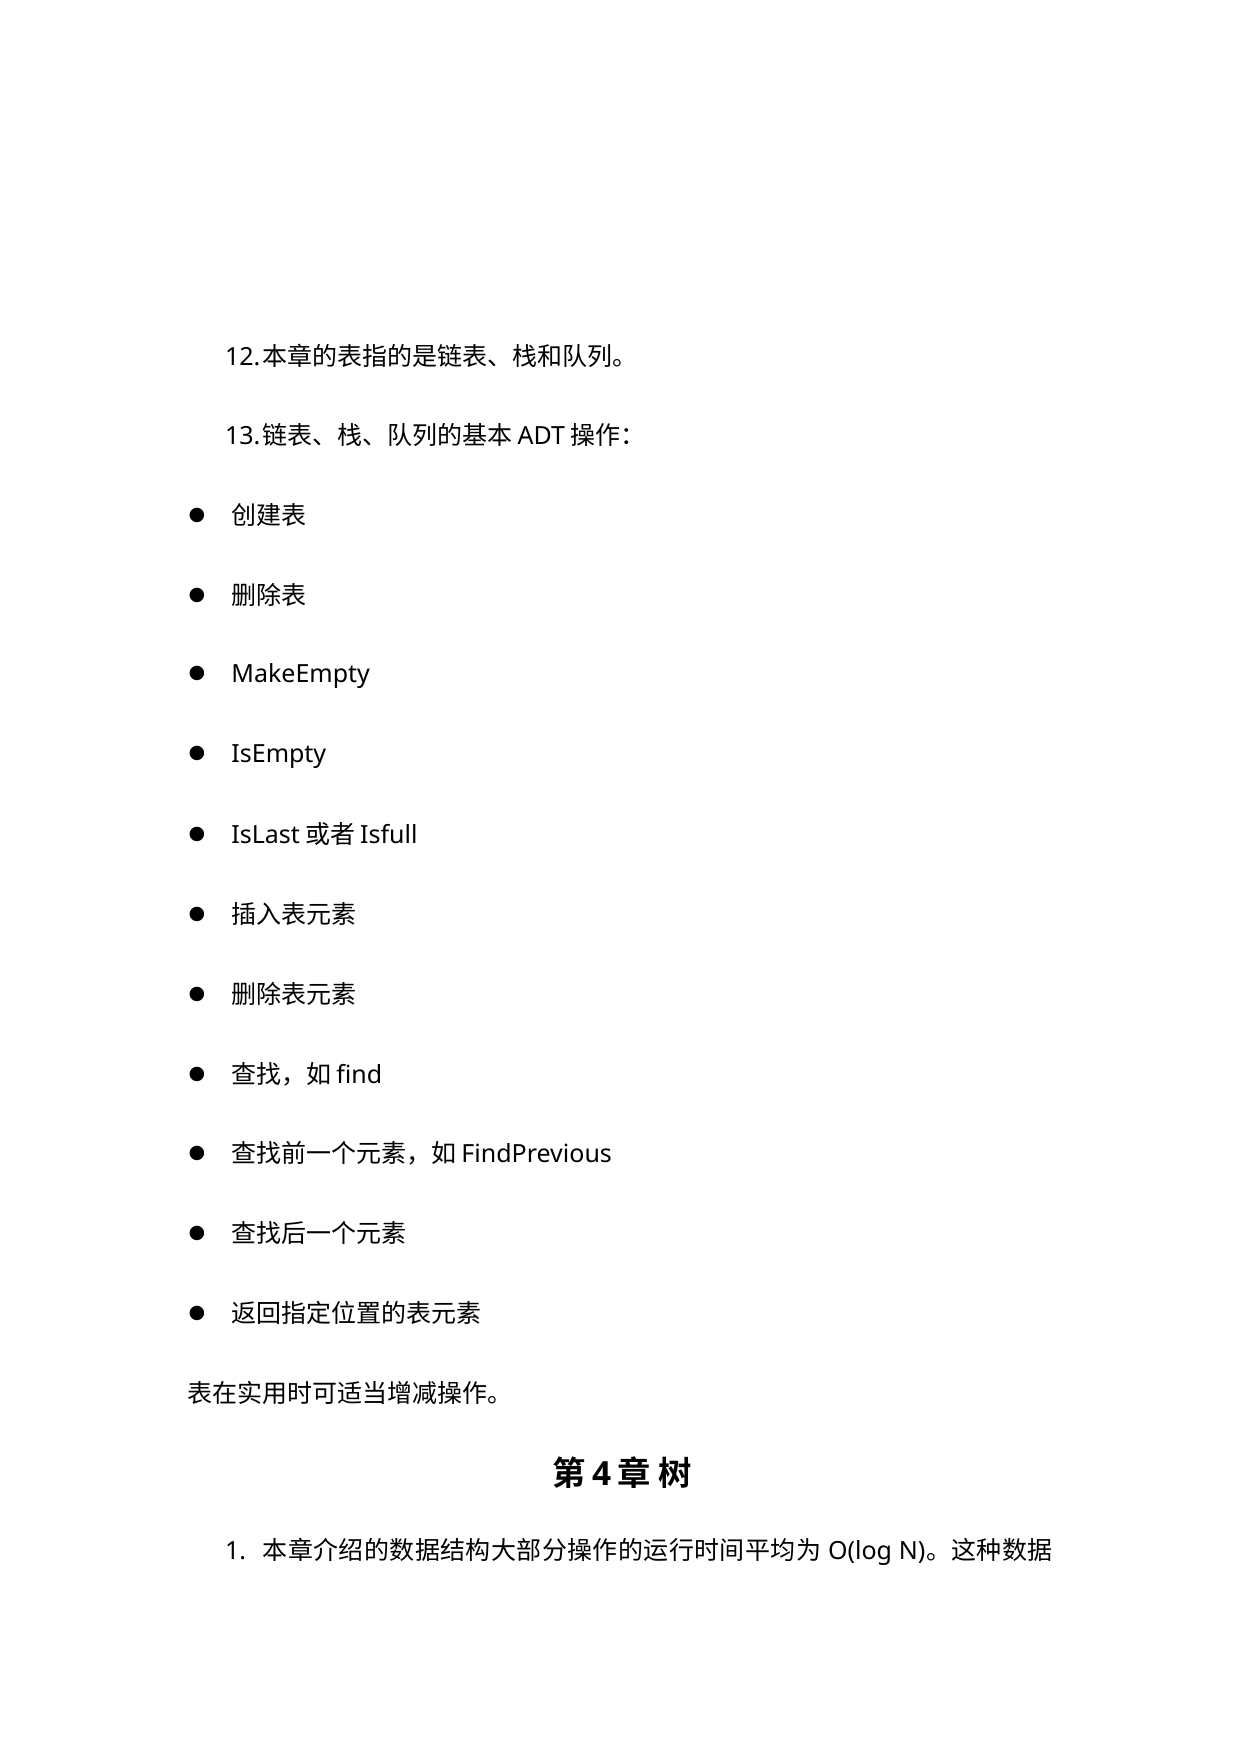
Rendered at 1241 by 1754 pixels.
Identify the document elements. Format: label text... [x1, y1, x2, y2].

list IsEmpty [187, 721, 1053, 786]
list 查找前一个元素，如FindPrevious [187, 1119, 1053, 1184]
list 返回指定位置的表元素 [187, 1279, 1053, 1344]
list 本章介绍的数据结构大部分操作的运行时间平均为O(log N)。这种数据 [225, 1516, 1053, 1581]
text 表在实用时可适当增减操作。 [187, 1359, 1053, 1424]
list 查找后一个元素 [187, 1199, 1053, 1264]
list 查找，如find [187, 1040, 1053, 1105]
list 创建表 [187, 481, 1053, 546]
list 插入表元素 [187, 880, 1053, 945]
list 本章的表指的是链表、栈和队列。 [225, 322, 1053, 387]
list 删除表 [187, 561, 1053, 626]
list IsLast或者Isfull [187, 800, 1053, 865]
list MakeEmpty [187, 641, 1053, 706]
list 删除表元素 [187, 960, 1053, 1025]
subtitle 第4章 树 [191, 1439, 1053, 1504]
list 链表、栈、队列的基本ADT操作： [225, 401, 1053, 466]
